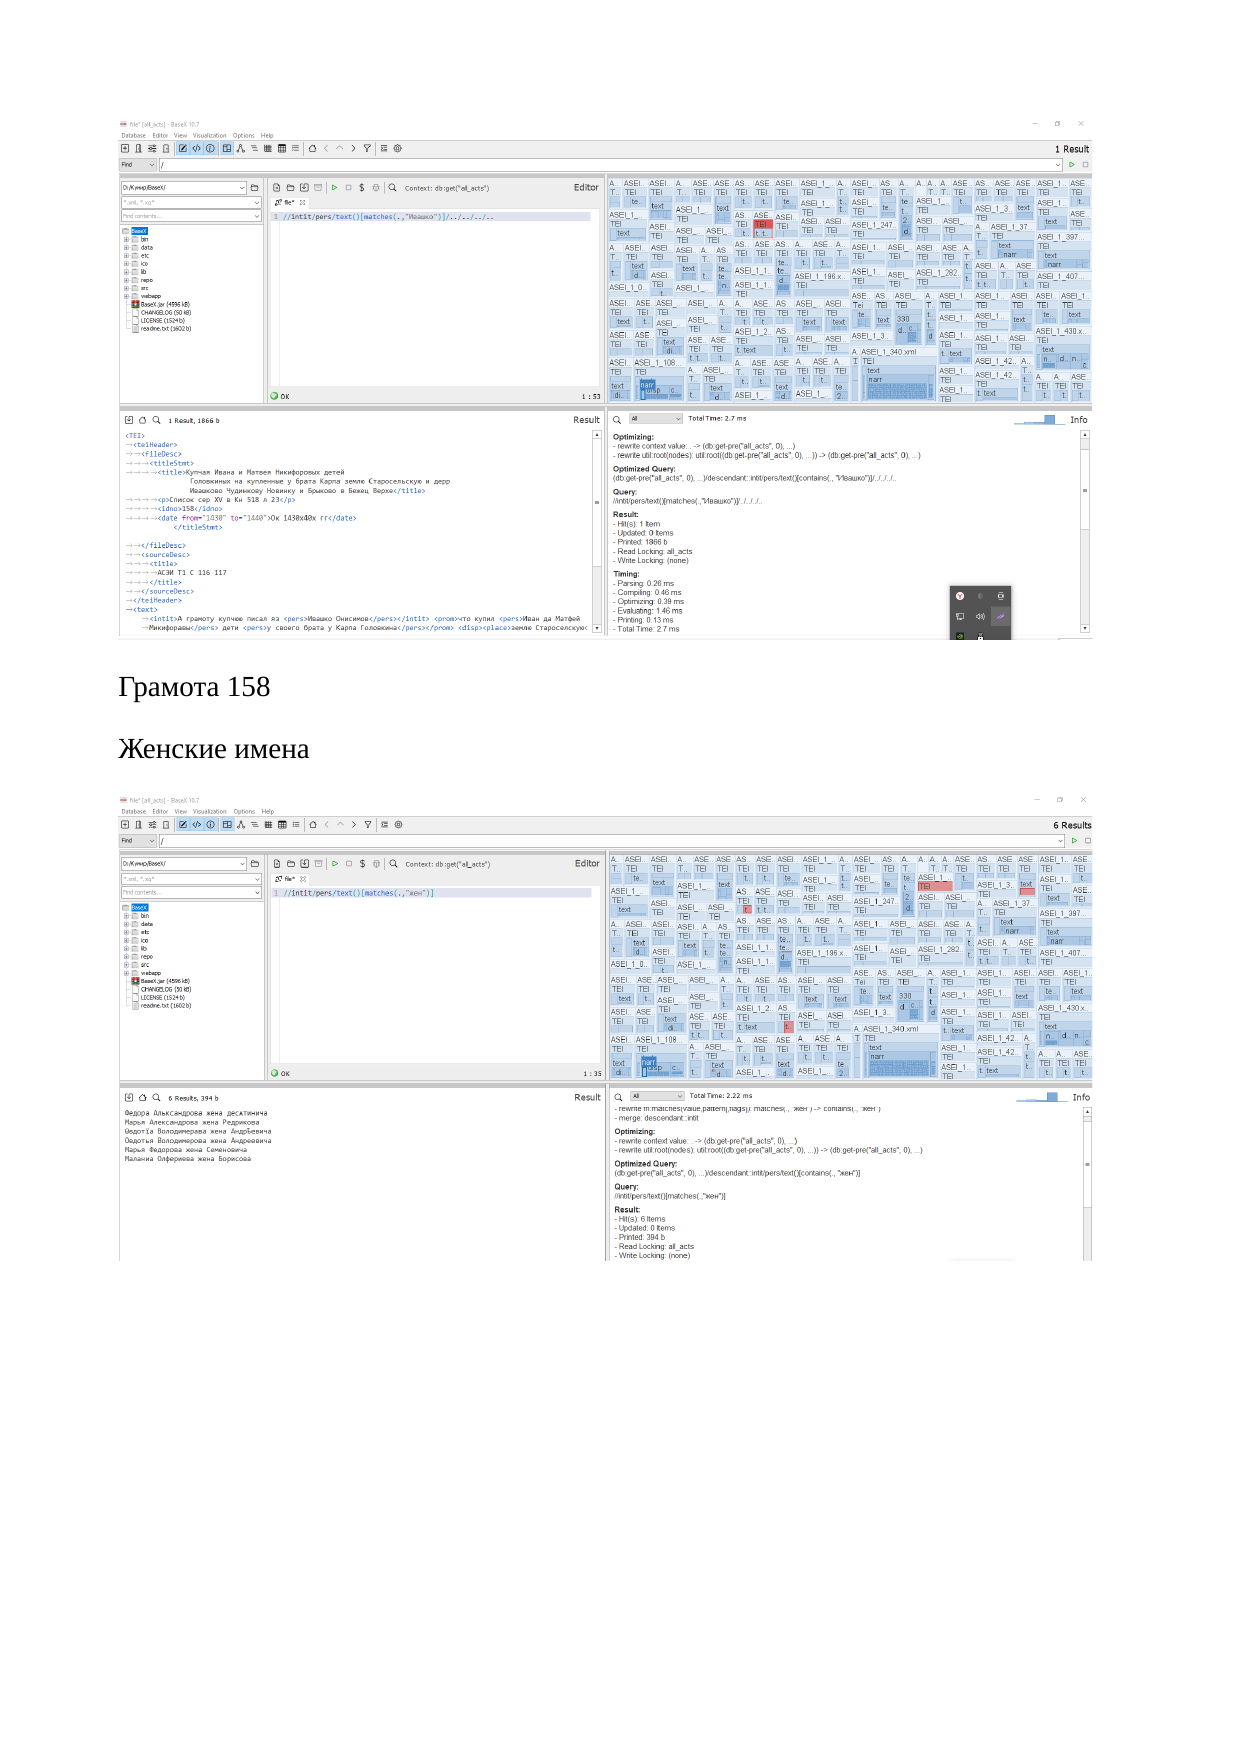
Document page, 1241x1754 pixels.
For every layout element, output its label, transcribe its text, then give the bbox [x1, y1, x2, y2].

subtitle Грамота 158 [118, 669, 1122, 702]
picture [118, 794, 1093, 1261]
subtitle Женские имена [118, 732, 1122, 765]
picture [118, 118, 1093, 640]
